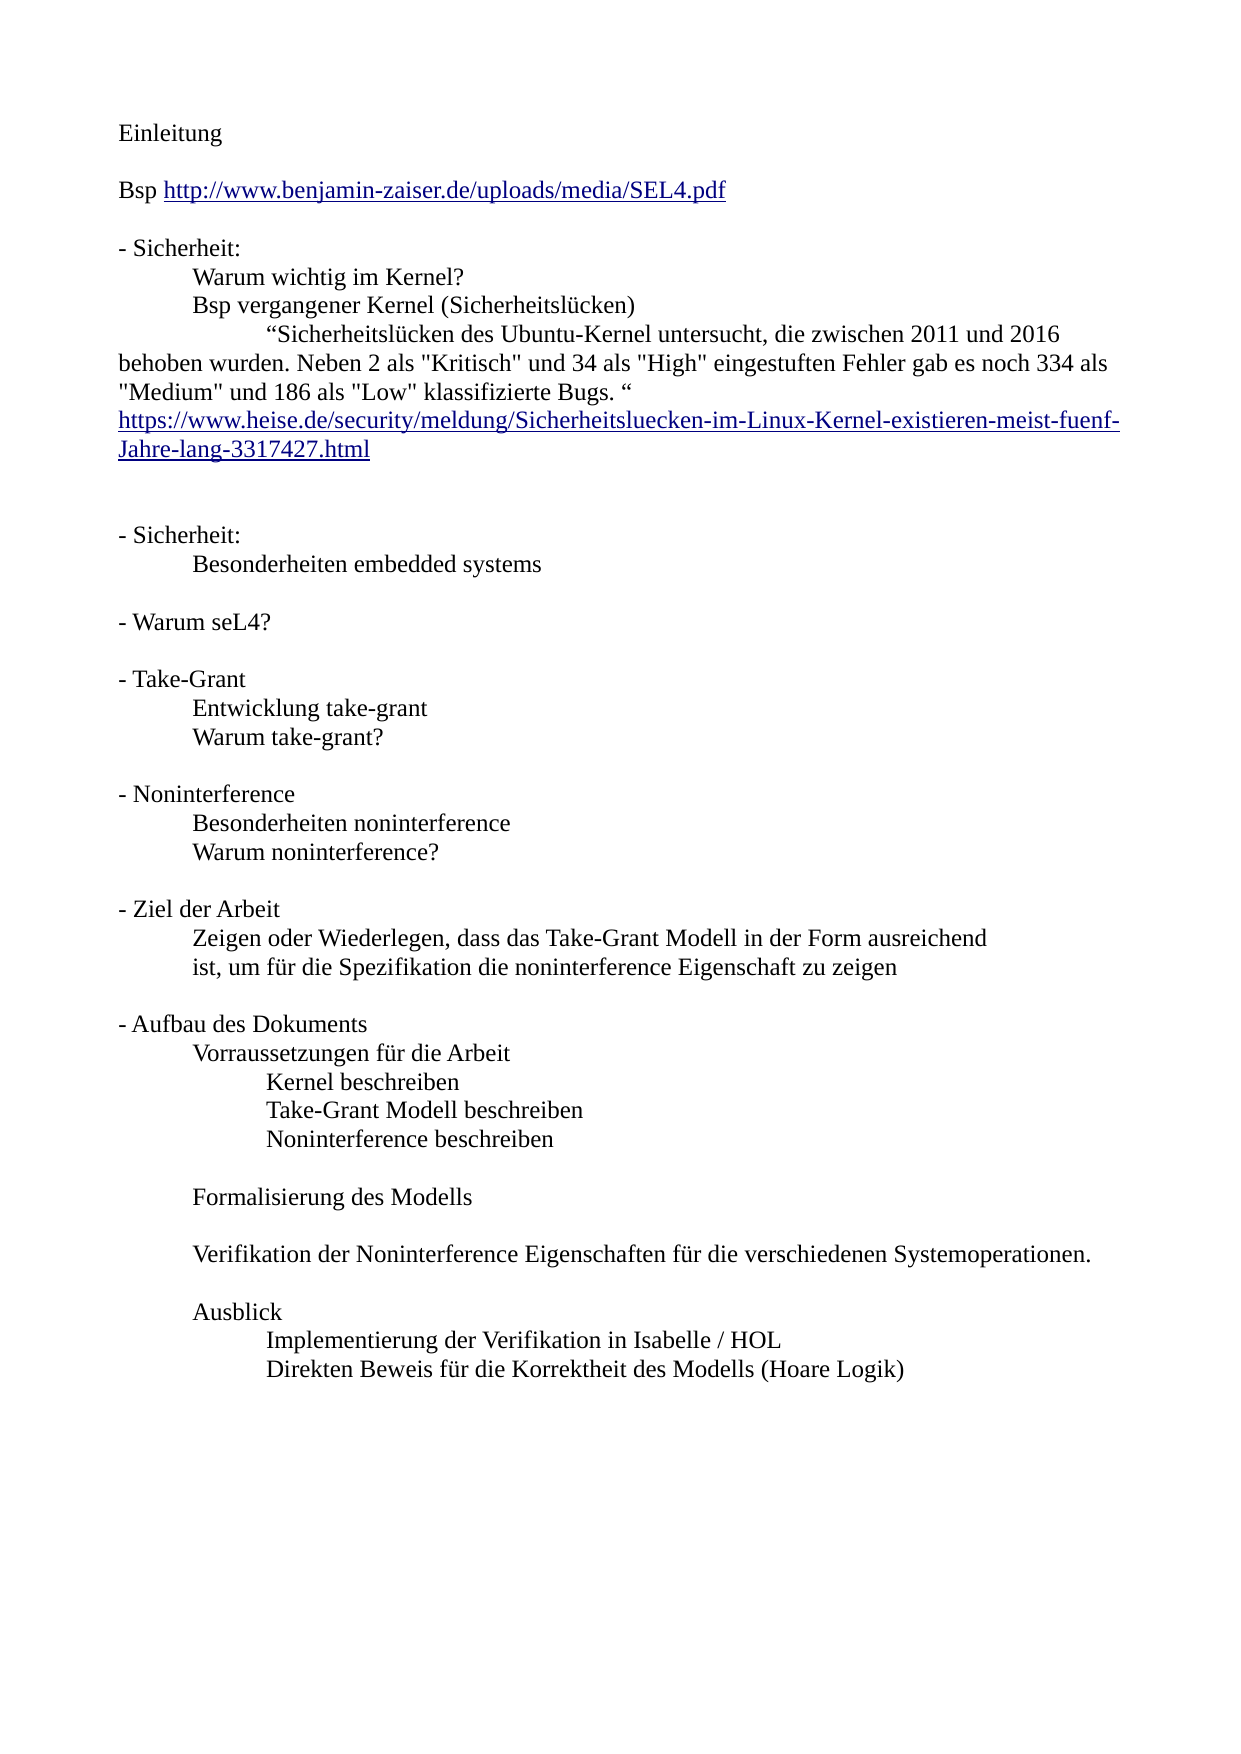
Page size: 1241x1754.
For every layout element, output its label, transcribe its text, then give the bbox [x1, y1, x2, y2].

text Zeigen oder Wiederlegen, dass das Take-Grant Modell in der Form ausreichend [118, 923, 1122, 952]
text - Aufbau des Dokuments [118, 1009, 1122, 1038]
text Warum noninterference? [118, 837, 1122, 866]
text Noninterference beschreiben [118, 1124, 1122, 1153]
text - Ziel der Arbeit [118, 894, 1122, 923]
text “Sicherheitslücken des Ubuntu-Kernel untersucht, die zwischen 2011 und 2016 behoben wurden. Neben 2 als "Kritisch" und 34 als "High" eingestuften Fehler gab es noch 334 als "Medium" und 186 als "Low" klassifizierte Bugs. “ [118, 319, 1122, 406]
text Besonderheiten noninterference [118, 808, 1122, 837]
text Bsp vergangener Kernel (Sicherheitslücken) [118, 291, 1122, 319]
text Verifikation der Noninterference Eigenschaften für die verschiedenen Systemoperationen. [118, 1239, 1122, 1268]
text - Take-Grant [118, 664, 1122, 693]
text Warum take-grant? [118, 722, 1122, 751]
text Vorraussetzungen für die Arbeit [118, 1038, 1122, 1067]
text - Noninterference [118, 779, 1122, 808]
text Besonderheiten embedded systems [118, 549, 1122, 578]
text Implementierung der Verifikation in Isabelle / HOL [118, 1326, 1122, 1354]
text ist, um für die Spezifikation die noninterference Eigenschaft zu zeigen [118, 952, 1122, 981]
text Einleitung [118, 118, 1122, 147]
text Kernel beschreiben [118, 1067, 1122, 1096]
text Formalisierung des Modells [118, 1182, 1122, 1211]
text Take-Grant Modell beschreiben [118, 1096, 1122, 1124]
text - Sicherheit: [118, 233, 1122, 262]
text Ausblick [118, 1297, 1122, 1326]
text https://www.heise.de/security/meldung/Sicherheitsluecken-im-Linux-Kernel-existieren-meist-fuenf-Jahre-lang-3317427.html [118, 406, 1122, 463]
text - Warum seL4? [118, 607, 1122, 636]
text Entwicklung take-grant [118, 693, 1122, 722]
text Warum wichtig im Kernel? [118, 262, 1122, 291]
text - Sicherheit: [118, 521, 1122, 549]
text Direkten Beweis für die Korrektheit des Modells (Hoare Logik) [118, 1354, 1122, 1383]
text Bsp http://www.benjamin-zaiser.de/uploads/media/SEL4.pdf [118, 176, 1122, 204]
